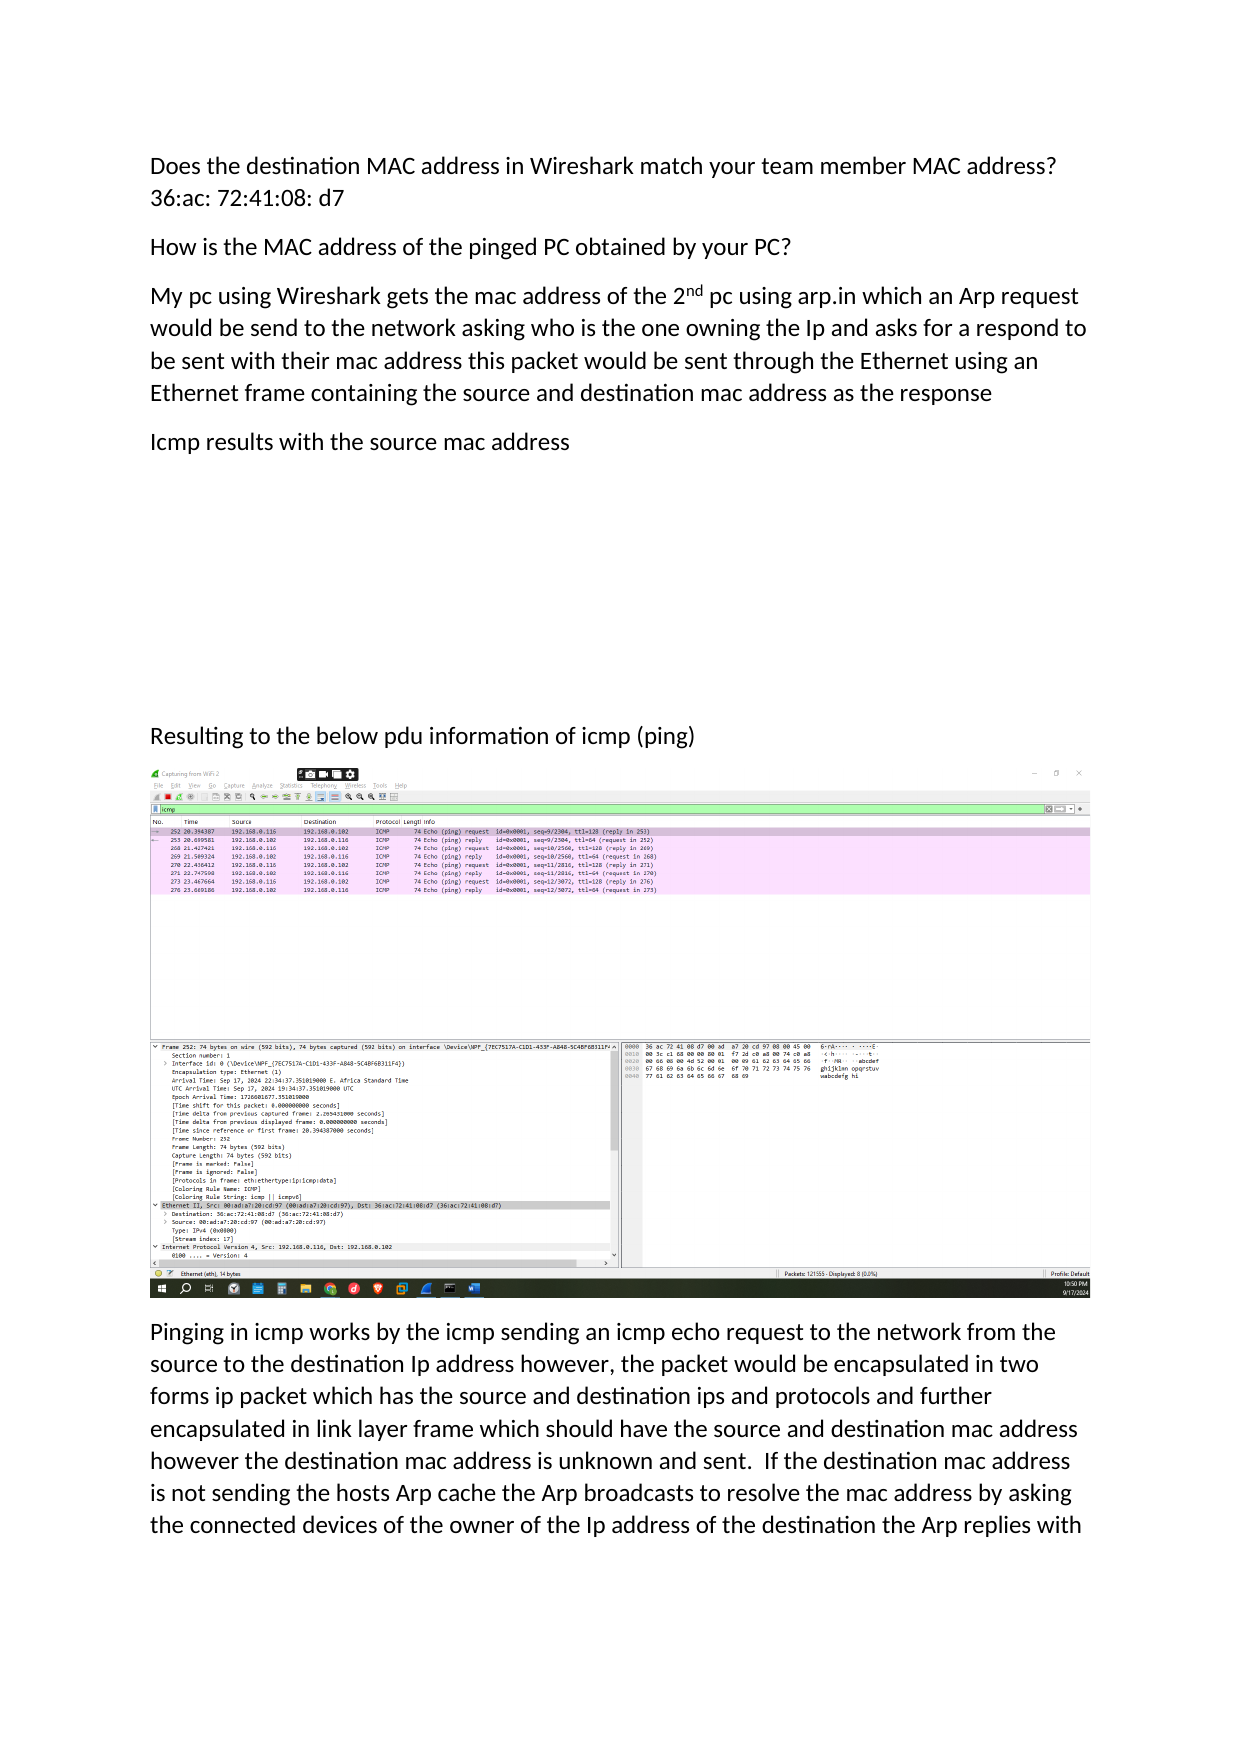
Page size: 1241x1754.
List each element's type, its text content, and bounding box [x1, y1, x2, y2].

text Pinging in icmp works by the icmp sending an icmp echo request to the network from the source to the destination Ip address however, the packet would be encapsulated in two forms ip packet which has the source and destination ips and protocols and further encapsulated in link layer frame which should have the source and destination mac address however the destination mac address is unknown and sent. If the destination mac address is not sending the hosts Arp cache the Arp broadcasts to resolve the mac address by asking the connected devices of the owner of the Ip address of the destination the Arp replies with [150, 1316, 1090, 1540]
text My pc using Wireshark gets the mac address of the 2nd pc using arp.in which an Arp request would be send to the network asking who is the one owning the Ip and asks for a respond to be sent with their mac address this packet would be sent through the Ethernet using an Ethernet frame containing the source and destination mac address as the response [150, 280, 1090, 408]
text How is the MAC address of the pinged PC obtained by your PC? [150, 231, 1090, 262]
text Icmp results with the source mac address [150, 426, 1090, 457]
text Resulting to the below pdu information of icmp (ping) [150, 720, 1090, 750]
text Does the destination MAC address in Wireshark match your team member MAC address? 36:ac: 72:41:08: d7 [150, 150, 1090, 213]
